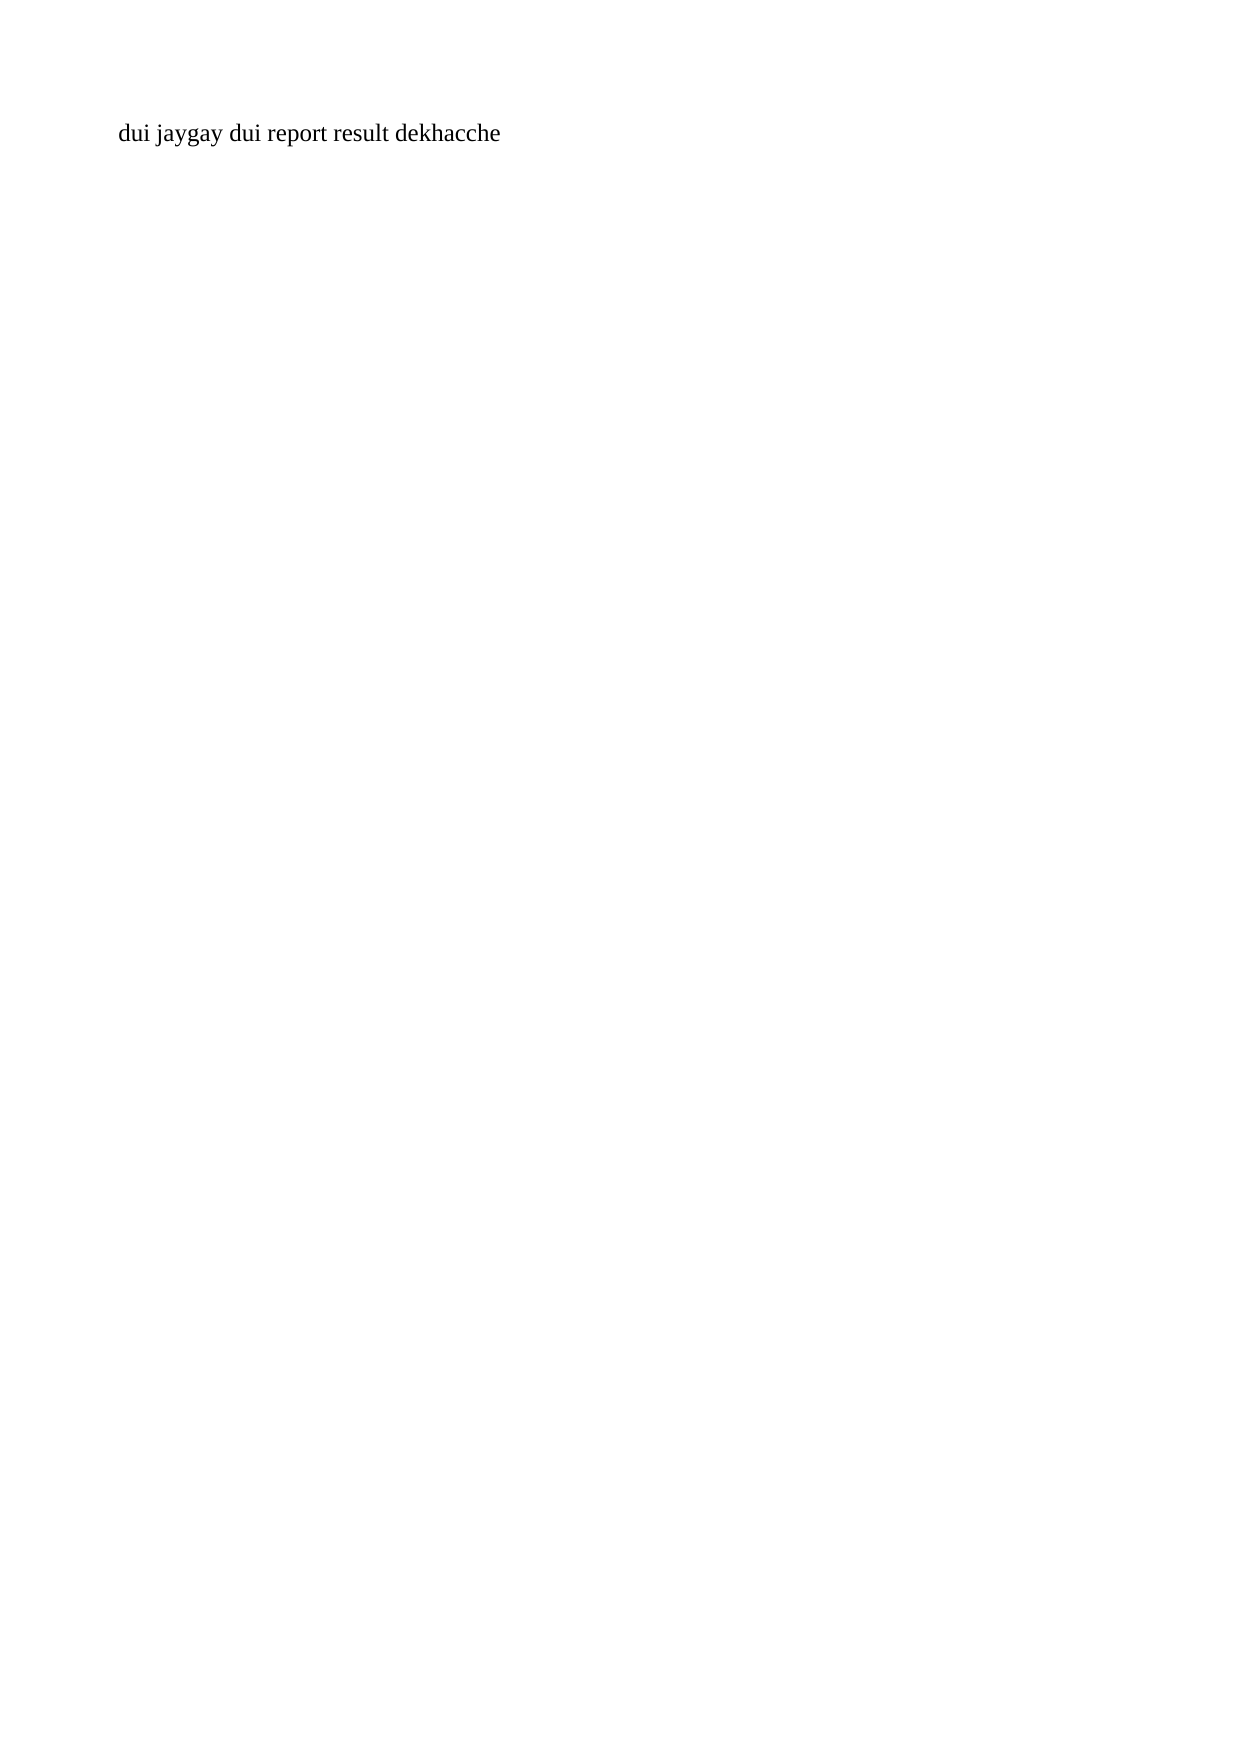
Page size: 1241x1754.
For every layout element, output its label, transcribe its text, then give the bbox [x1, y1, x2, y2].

text dui jaygay dui report result dekhacche [118, 118, 1122, 147]
